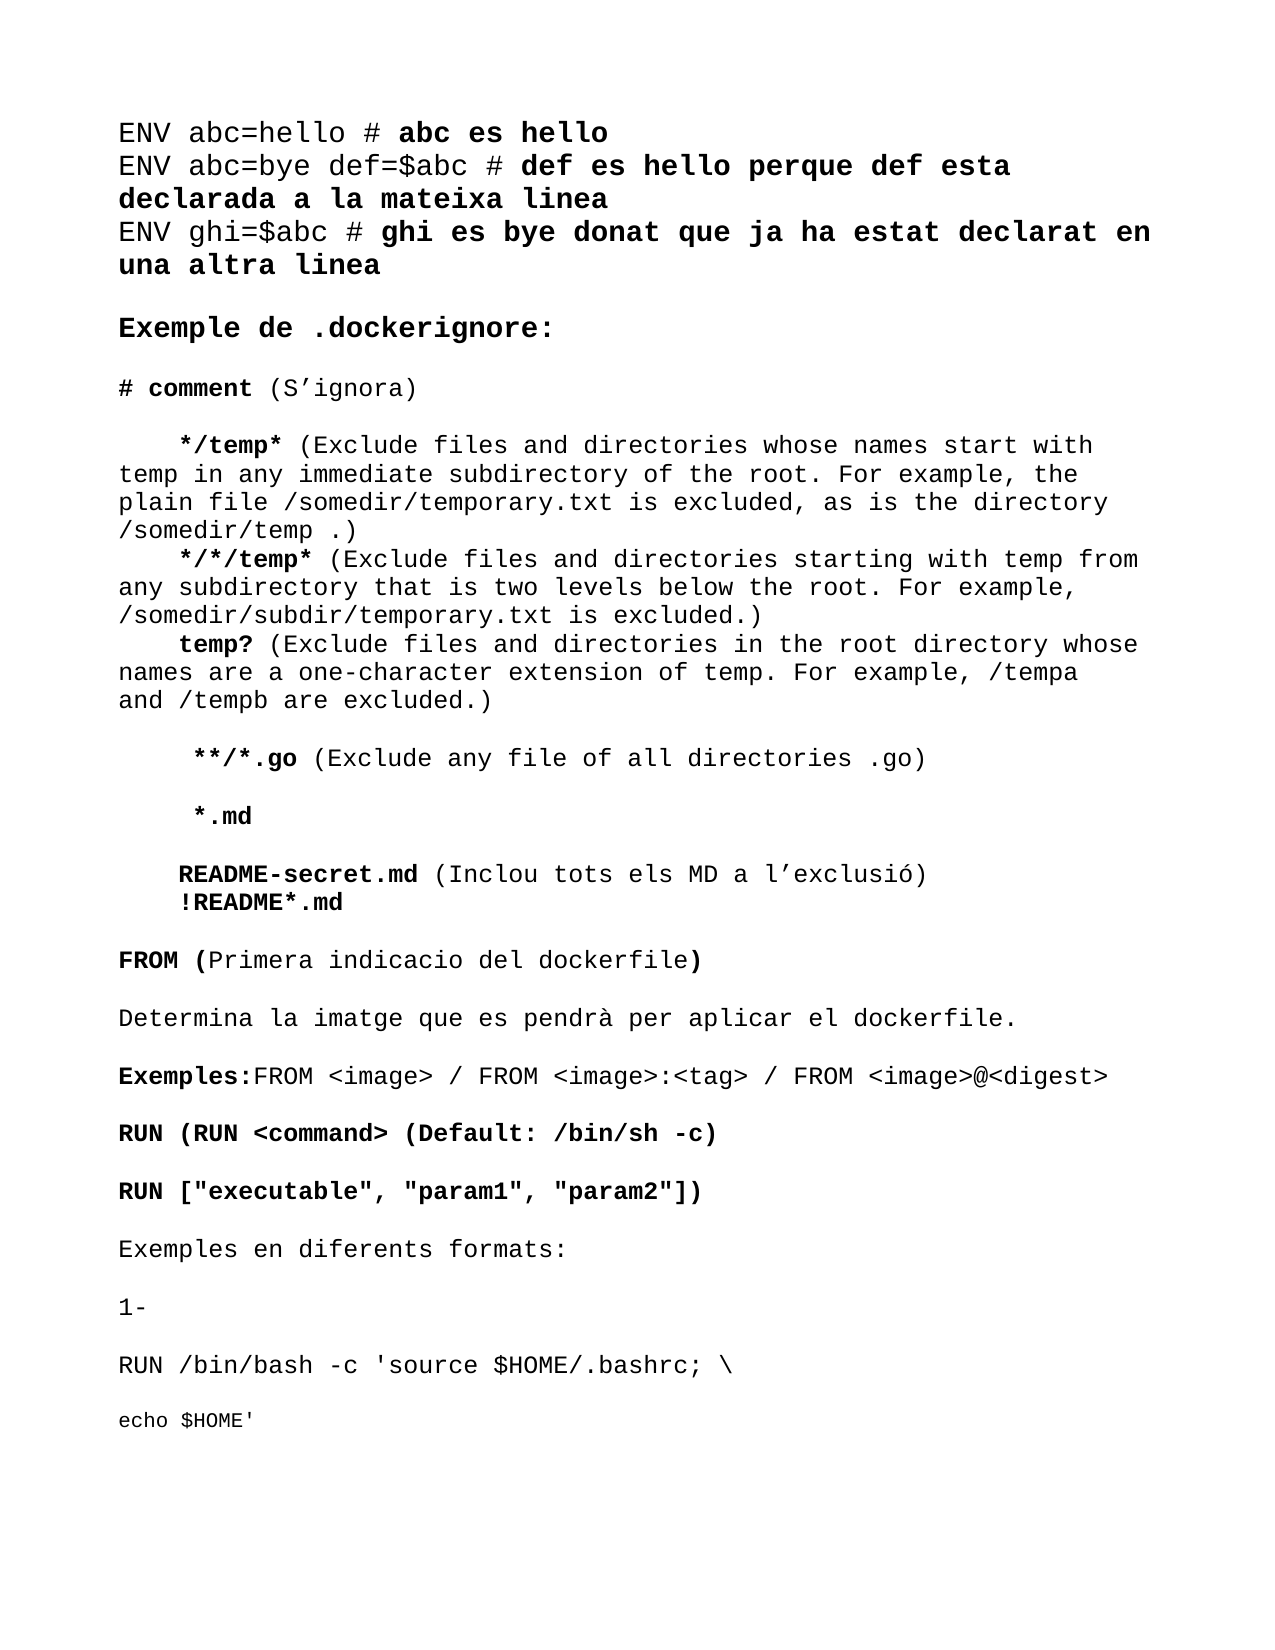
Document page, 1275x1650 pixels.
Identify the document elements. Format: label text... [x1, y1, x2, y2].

text ENV ghi=$abc # ghi es bye donat que ja ha estat declarat en una altra linea [118, 217, 1157, 283]
text FROM (Primera indicacio del dockerfile) [118, 948, 1157, 976]
text RUN /bin/bash -c 'source $HOME/.bashrc; \ [118, 1352, 1157, 1381]
text Exemples:FROM <image> / FROM <image>:<tag> / FROM <image>@<digest> [118, 1063, 1157, 1092]
text Determina la imatge que es pendrà per aplicar el dockerfile. [118, 1005, 1157, 1034]
text echo $HOME' [118, 1410, 1157, 1434]
text */temp* (Exclude files and directories whose names start with temp in any immediate subdirectory of the root. For example, the plain file /somedir/temporary.txt is excluded, as is the directory /somedir/temp .) [118, 433, 1157, 546]
text *.md [118, 804, 1157, 832]
text ENV abc=bye def=$abc # def es hello perque def esta declarada a la mateixa linea [118, 151, 1157, 217]
text ENV abc=hello # abc es hello [118, 118, 1157, 151]
text !README*.md [118, 890, 1157, 918]
text RUN ["executable", "param1", "param2"]) [118, 1179, 1157, 1207]
text RUN (RUN <command> (Default: /bin/sh -c) [118, 1121, 1157, 1149]
text # comment (S’ignora) [118, 375, 1157, 403]
text **/*.go (Exclude any file of all directories .go) [118, 746, 1157, 774]
text Exemples en diferents formats: [118, 1237, 1157, 1265]
text temp? (Exclude files and directories in the root directory whose names are a one-character extension of temp. For example, /tempa and /tempb are excluded.) [118, 631, 1157, 716]
text README-secret.md (Inclou tots els MD a l’exclusió) [118, 861, 1157, 890]
text */*/temp* (Exclude files and directories starting with temp from any subdirectory that is two levels below the root. For example, /somedir/subdir/temporary.txt is excluded.) [118, 546, 1157, 631]
text Exemple de .dockerignore: [118, 313, 1157, 346]
text 1- [118, 1294, 1157, 1323]
